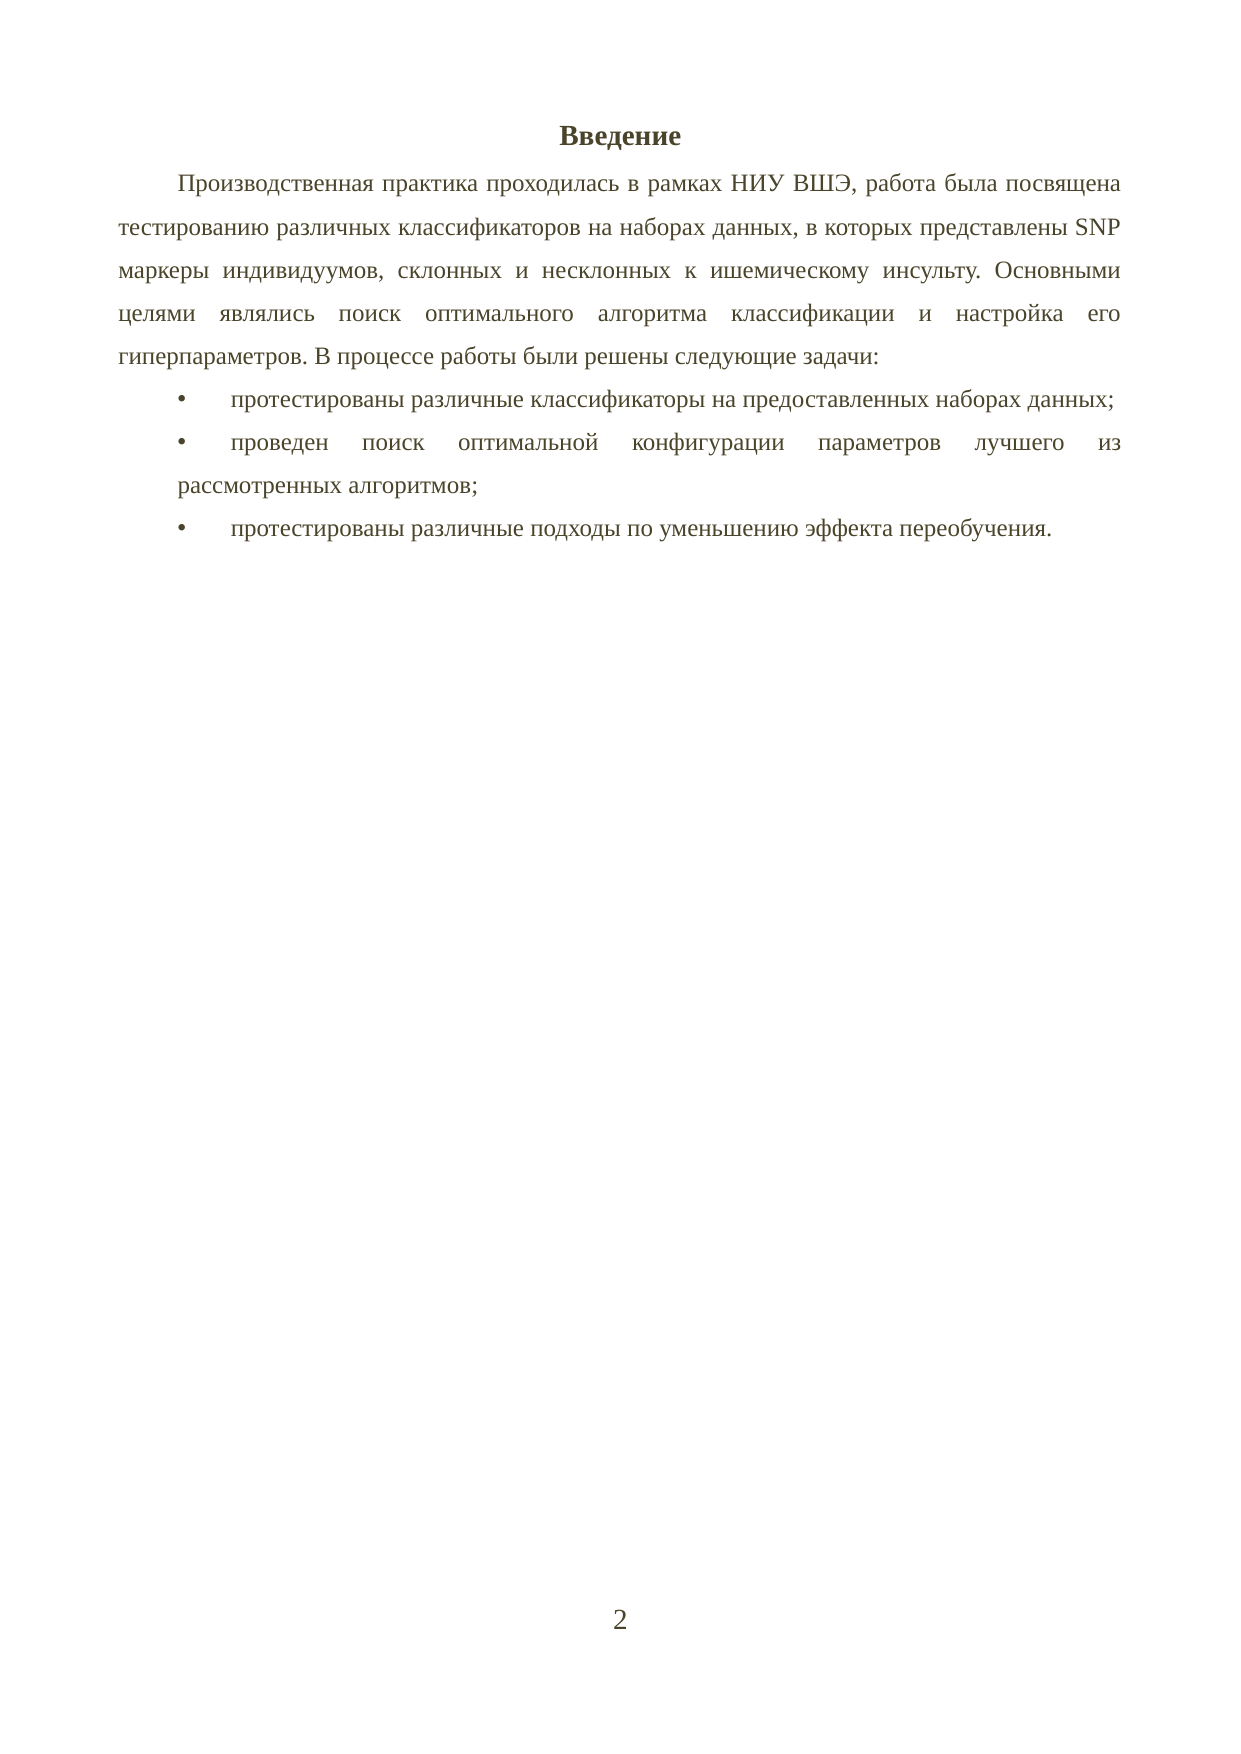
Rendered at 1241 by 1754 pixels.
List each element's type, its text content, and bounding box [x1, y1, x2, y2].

list проведен поиск оптимальной конфигурации параметров лучшего из рассмотренных алгоритмов; [177, 427, 1122, 499]
text Производственная практика проходилась в рамках НИУ ВШЭ, работа была посвящена тестированию различных классификаторов на наборах данных, в которых представлены SNP маркеры индивидуумов, склонных и несклонных к ишемическому инсульту. Основными целями являлись поиск оптимального алгоритма классификации и настройка его гиперпараметров. В процессе работы были решены следующие задачи: [118, 168, 1122, 370]
subtitle Введение [118, 118, 1122, 152]
list протестированы различные подходы по уменьшению эффекта переобучения. [177, 513, 1122, 542]
list протестированы различные классификаторы на предоставленных наборах данных; [177, 384, 1122, 413]
